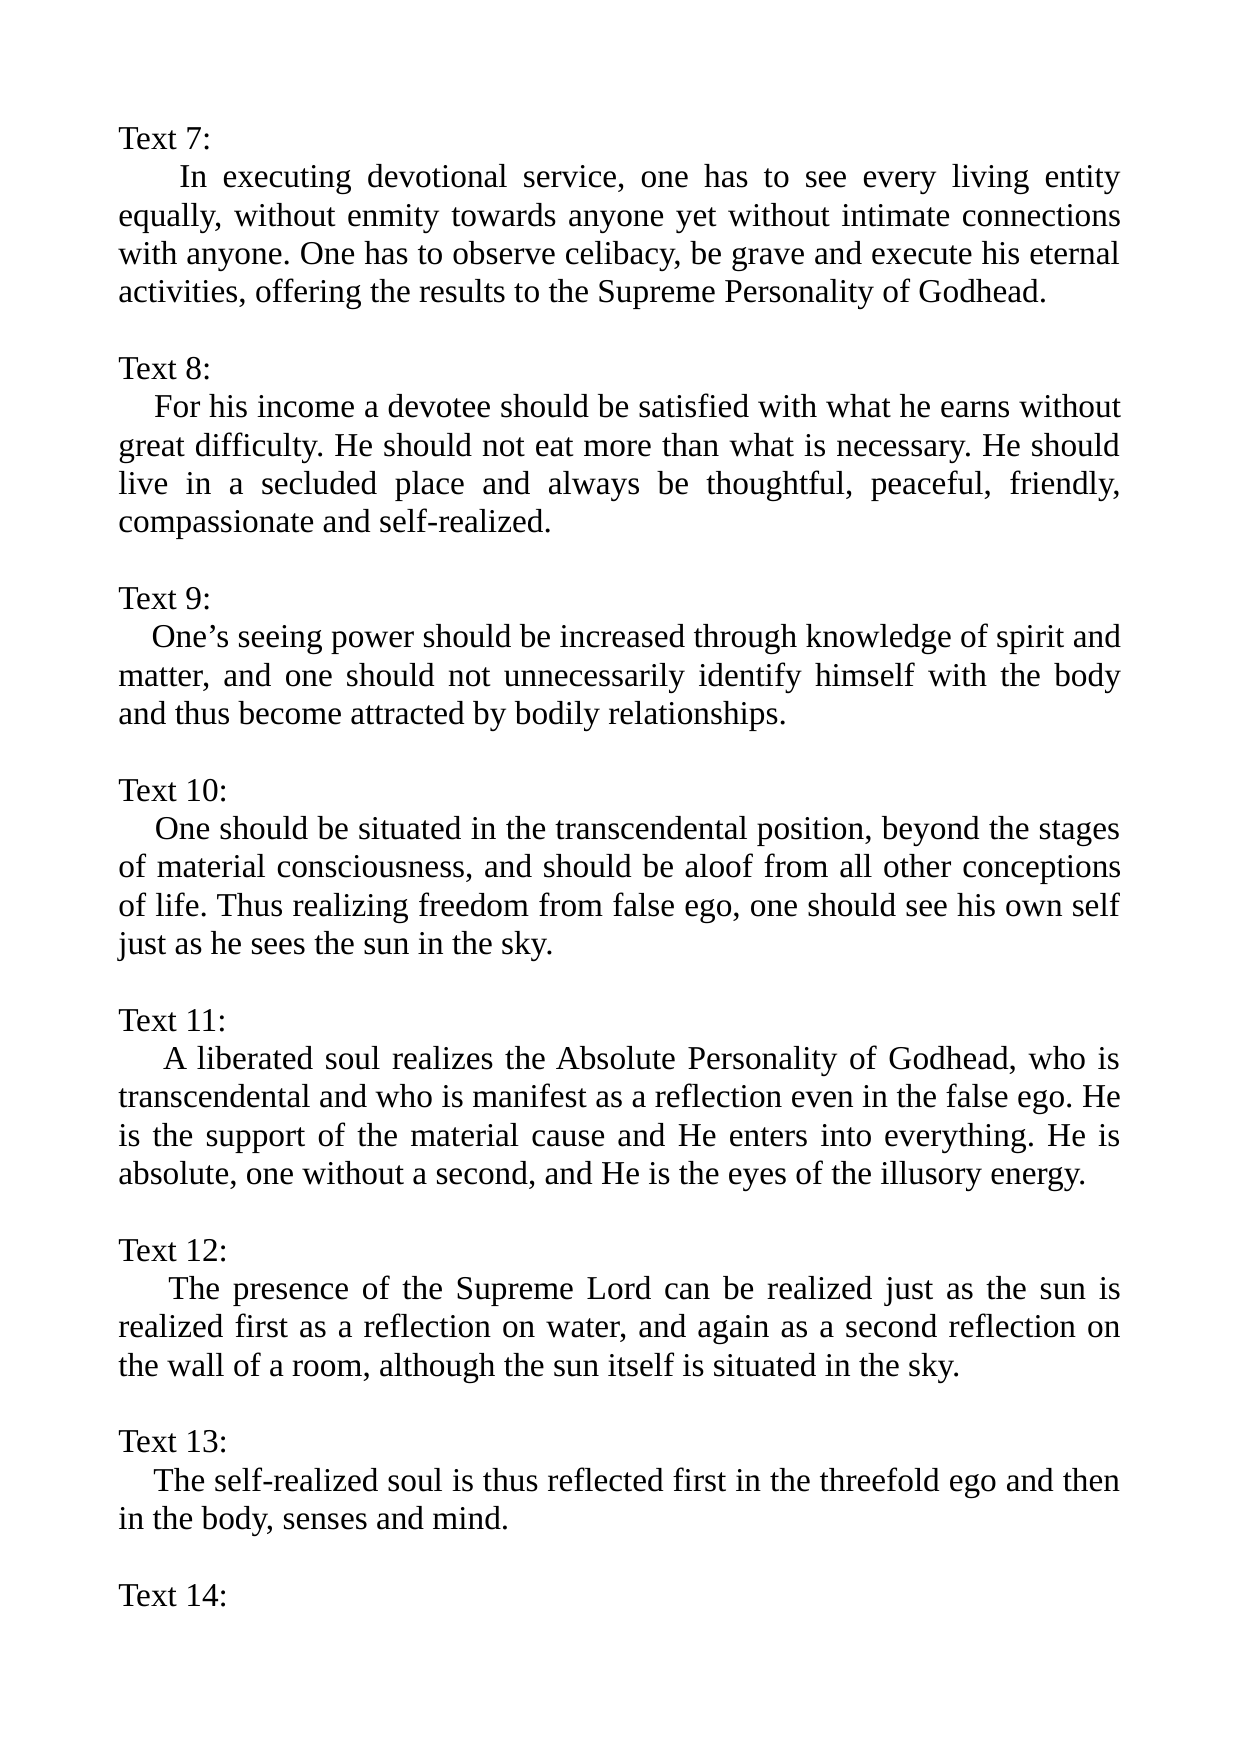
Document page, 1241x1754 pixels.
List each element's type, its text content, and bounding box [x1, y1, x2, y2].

text A liberated soul realizes the Absolute Personality of Godhead, who is transcendental and who is manifest as a reflection even in the false ego. He is the support of the material cause and He enters into everything. He is absolute, one without a second, and He is the eyes of the illusory energy. [118, 1038, 1122, 1191]
text Text 7: [118, 118, 1122, 156]
text The self-realized soul is thus reflected first in the threefold ego and then in the body, senses and mind. [118, 1460, 1122, 1536]
text Text 13: [118, 1421, 1122, 1460]
text One should be situated in the transcendental position, beyond the stages of material consciousness, and should be aloof from all other conceptions of life. Thus realizing freedom from false ego, one should see his own self just as he sees the sun in the sky. [118, 808, 1122, 961]
text One’s seeing power should be increased through knowledge of spirit and matter, and one should not unnecessarily identify himself with the body and thus become attracted by bodily relationships. [118, 616, 1122, 731]
text Text 8: [118, 348, 1122, 386]
text In executing devotional service, one has to see every living entity equally, without enmity towards anyone yet without intimate connections with anyone. One has to observe celibacy, be grave and execute his eternal activities, offering the results to the Supreme Personality of Godhead. [118, 156, 1122, 310]
text Text 12: [118, 1230, 1122, 1268]
text Text 14: [118, 1575, 1122, 1613]
text For his income a devotee should be satisfied with what he earns without great difficulty. He should not eat more than what is necessary. He should live in a secluded place and always be thoughtful, peaceful, friendly, compassionate and self-realized. [118, 386, 1122, 540]
text The presence of the Supreme Lord can be realized just as the sun is realized first as a reflection on water, and again as a second reflection on the wall of a room, although the sun itself is situated in the sky. [118, 1268, 1122, 1383]
text Text 10: [118, 770, 1122, 808]
text Text 11: [118, 1000, 1122, 1038]
text Text 9: [118, 578, 1122, 616]
